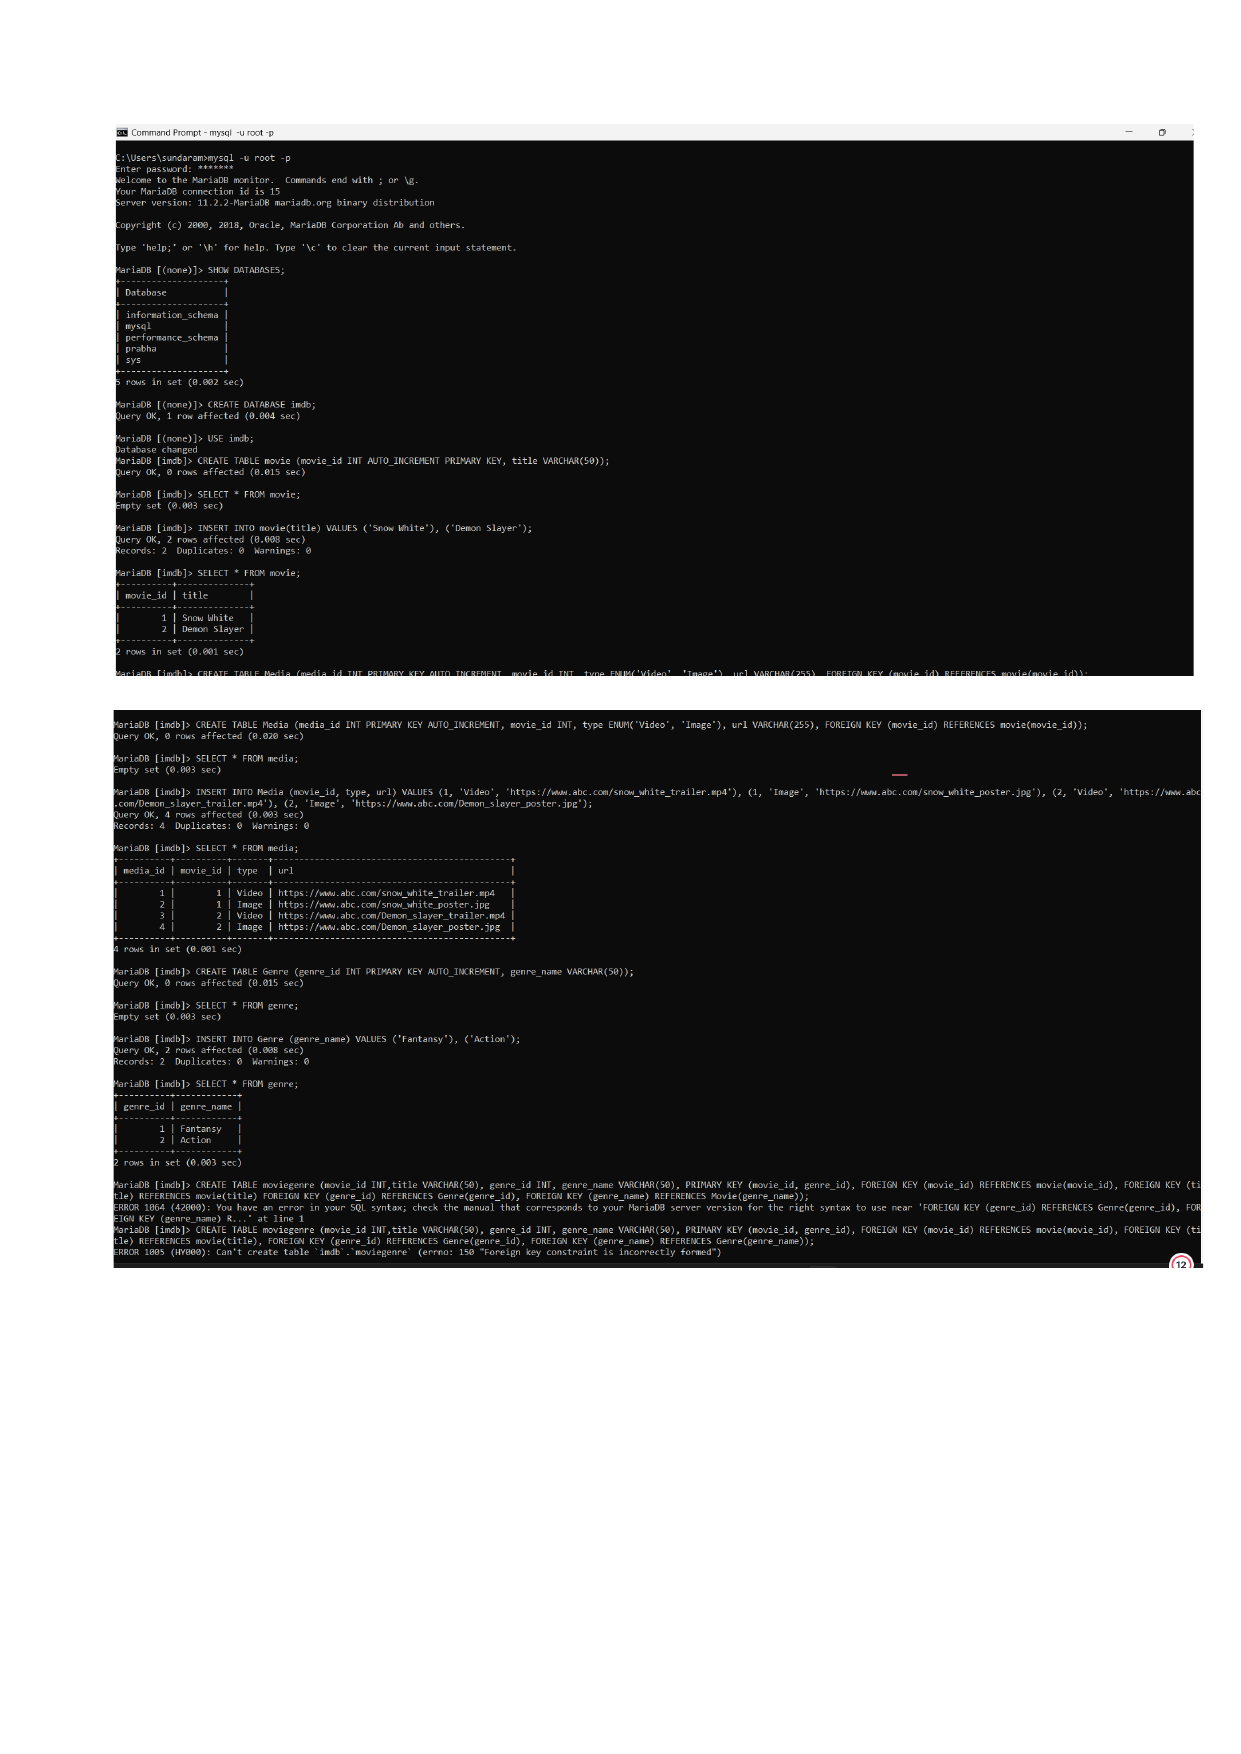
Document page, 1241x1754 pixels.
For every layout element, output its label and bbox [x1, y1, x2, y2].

picture [115, 124, 1194, 676]
picture [113, 710, 1204, 1268]
